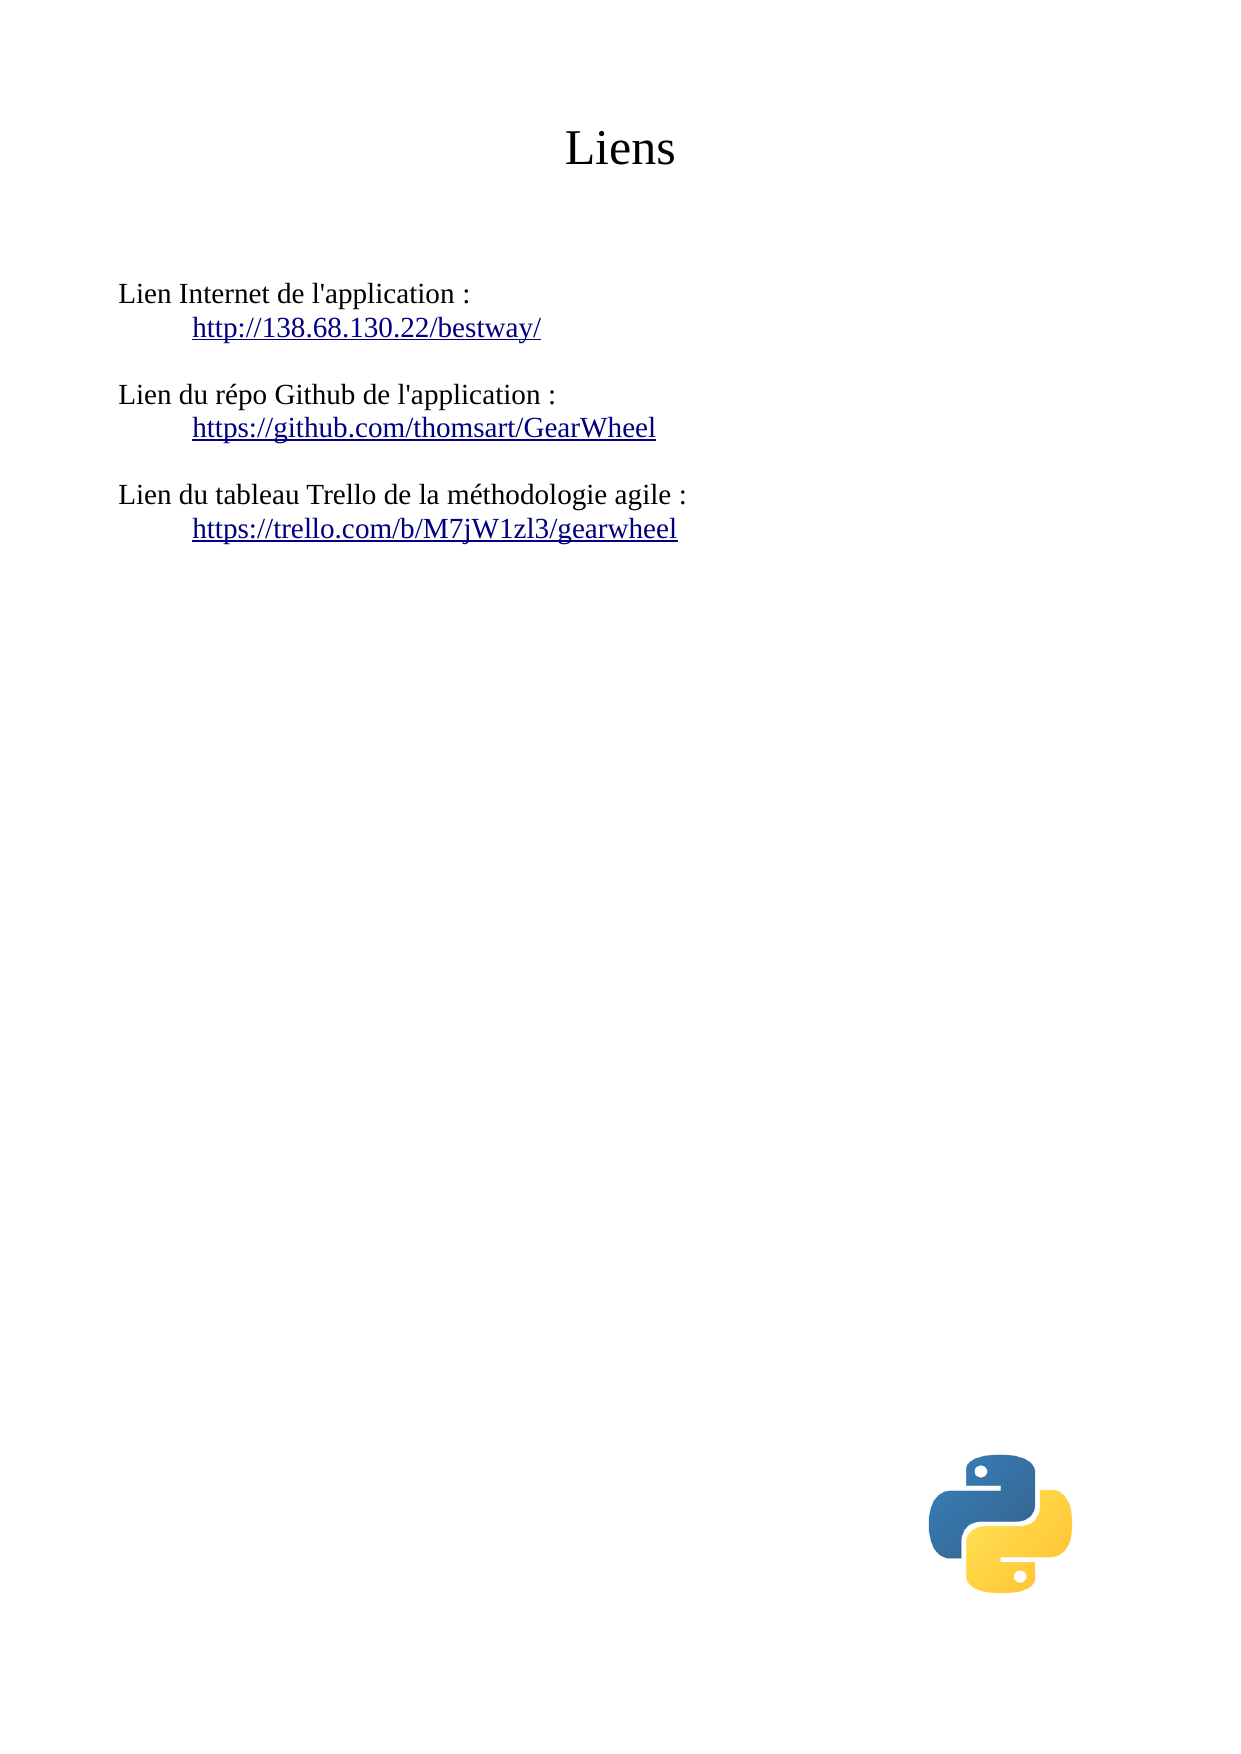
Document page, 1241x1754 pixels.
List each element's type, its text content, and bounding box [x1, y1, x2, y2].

picture [917, 1451, 1083, 1599]
text http://138.68.130.22/bestway/ [118, 310, 1122, 343]
text Lien Internet de l'application : [118, 276, 1122, 310]
text Lien du répo Github de l'application : [118, 377, 1122, 410]
text https://trello.com/b/M7jW1zl3/gearwheel [118, 511, 1122, 544]
text Liens [118, 118, 1122, 176]
text Lien du tableau Trello de la méthodologie agile : [118, 477, 1122, 511]
text https://github.com/thomsart/GearWheel [118, 410, 1122, 444]
